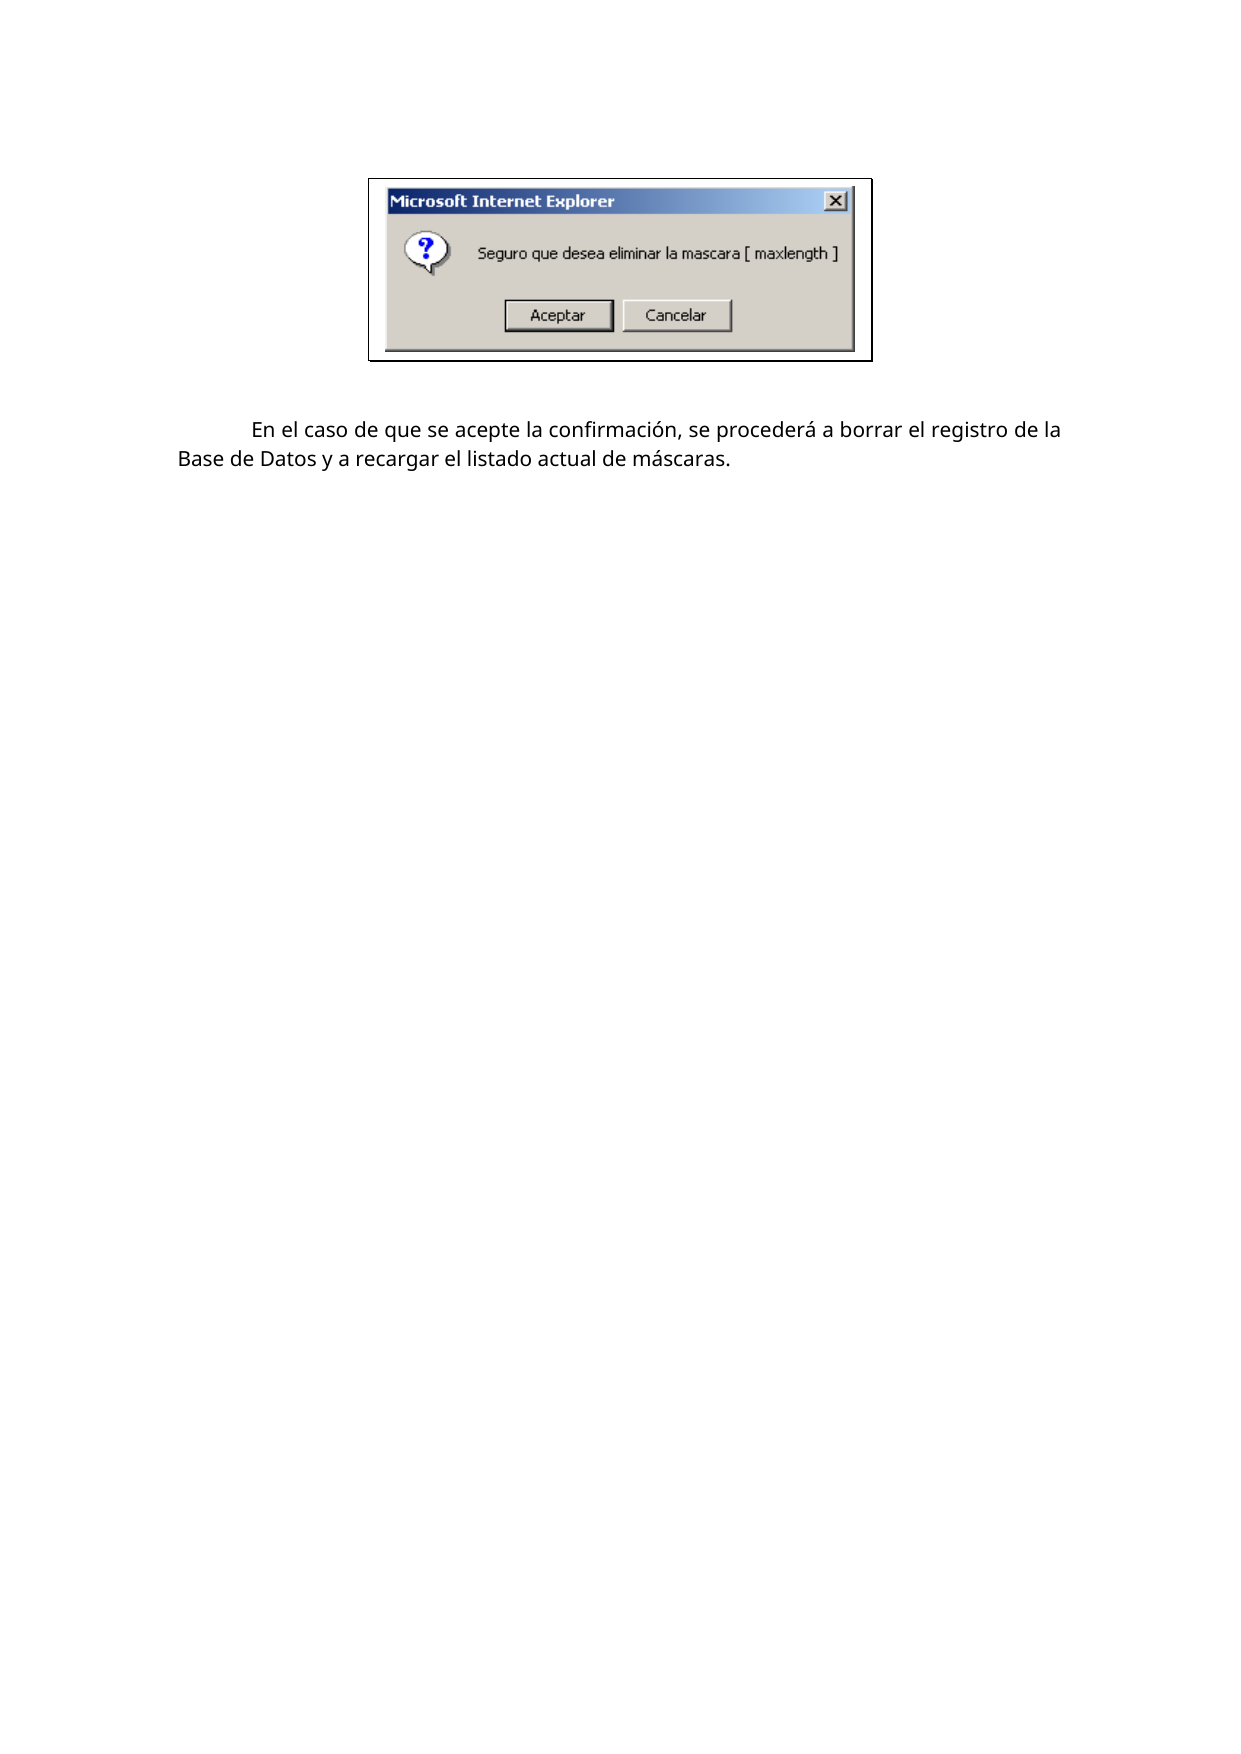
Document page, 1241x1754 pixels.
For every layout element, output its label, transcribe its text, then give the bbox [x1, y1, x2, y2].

picture [385, 186, 855, 352]
text En el caso de que se acepte la confirmación, se procederá a borrar el registro de la Base de Datos y a recargar el listado actual de máscaras. [177, 416, 1063, 472]
